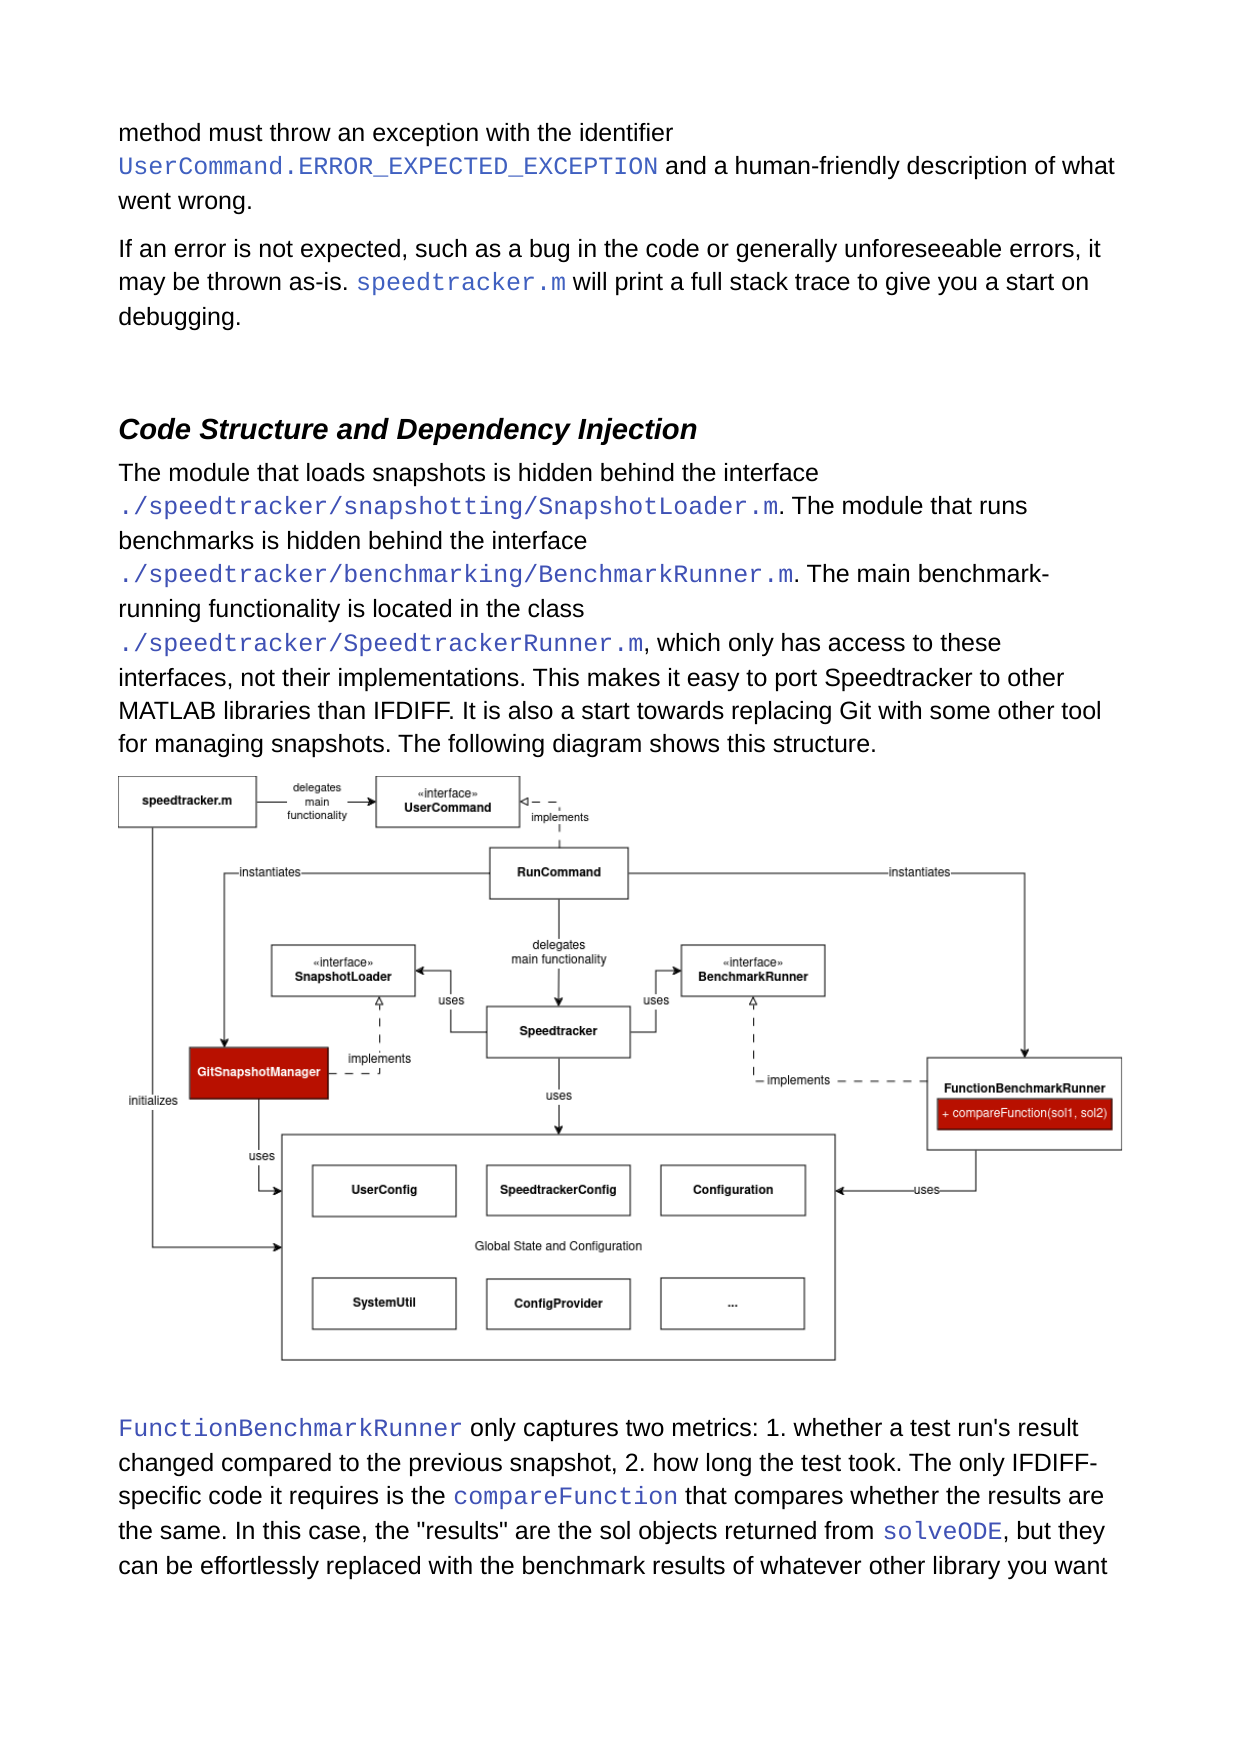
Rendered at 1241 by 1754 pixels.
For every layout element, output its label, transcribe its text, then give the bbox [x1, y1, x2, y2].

text If an error is not expected, such as a bug in the code or generally unforeseeable errors, it may be thrown as-is. speedtracker.m will print a full stack trace to give you a start on debugging. [118, 234, 1122, 331]
subtitle Code Structure and Dependency Injection [118, 412, 1122, 446]
text FunctionBenchmarkRunner only captures two metrics: 1. whether a test run's result changed compared to the previous snapshot, 2. how long the test took. The only IFDIFF-specific code it requires is the compareFunction that compares whether the results are the same. In this case, the "results" are the sol objects returned from solveODE, but they can be effortlessly replaced with the benchmark results of whatever other library you want [118, 1412, 1122, 1580]
text method must throw an exception with the identifier UserCommand.ERROR_EXPECTED_EXCEPTION and a human-friendly description of what went wrong. [118, 118, 1122, 215]
picture [118, 776, 1123, 1361]
text The module that loads snapshots is hidden behind the interface ./speedtracker/snapshotting/SnapshotLoader.m. The module that runs benchmarks is hidden behind the interface ./speedtracker/benchmarking/BenchmarkRunner.m. The main benchmark-running functionality is located in the class ./speedtracker/SpeedtrackerRunner.m, which only has access to these interfaces, not their implementations. This makes it easy to port Speedtracker to other MATLAB libraries than IFDIFF. It is also a start towards replacing Git with some other tool for managing snapshots. The following diagram shows this structure. [118, 458, 1122, 757]
